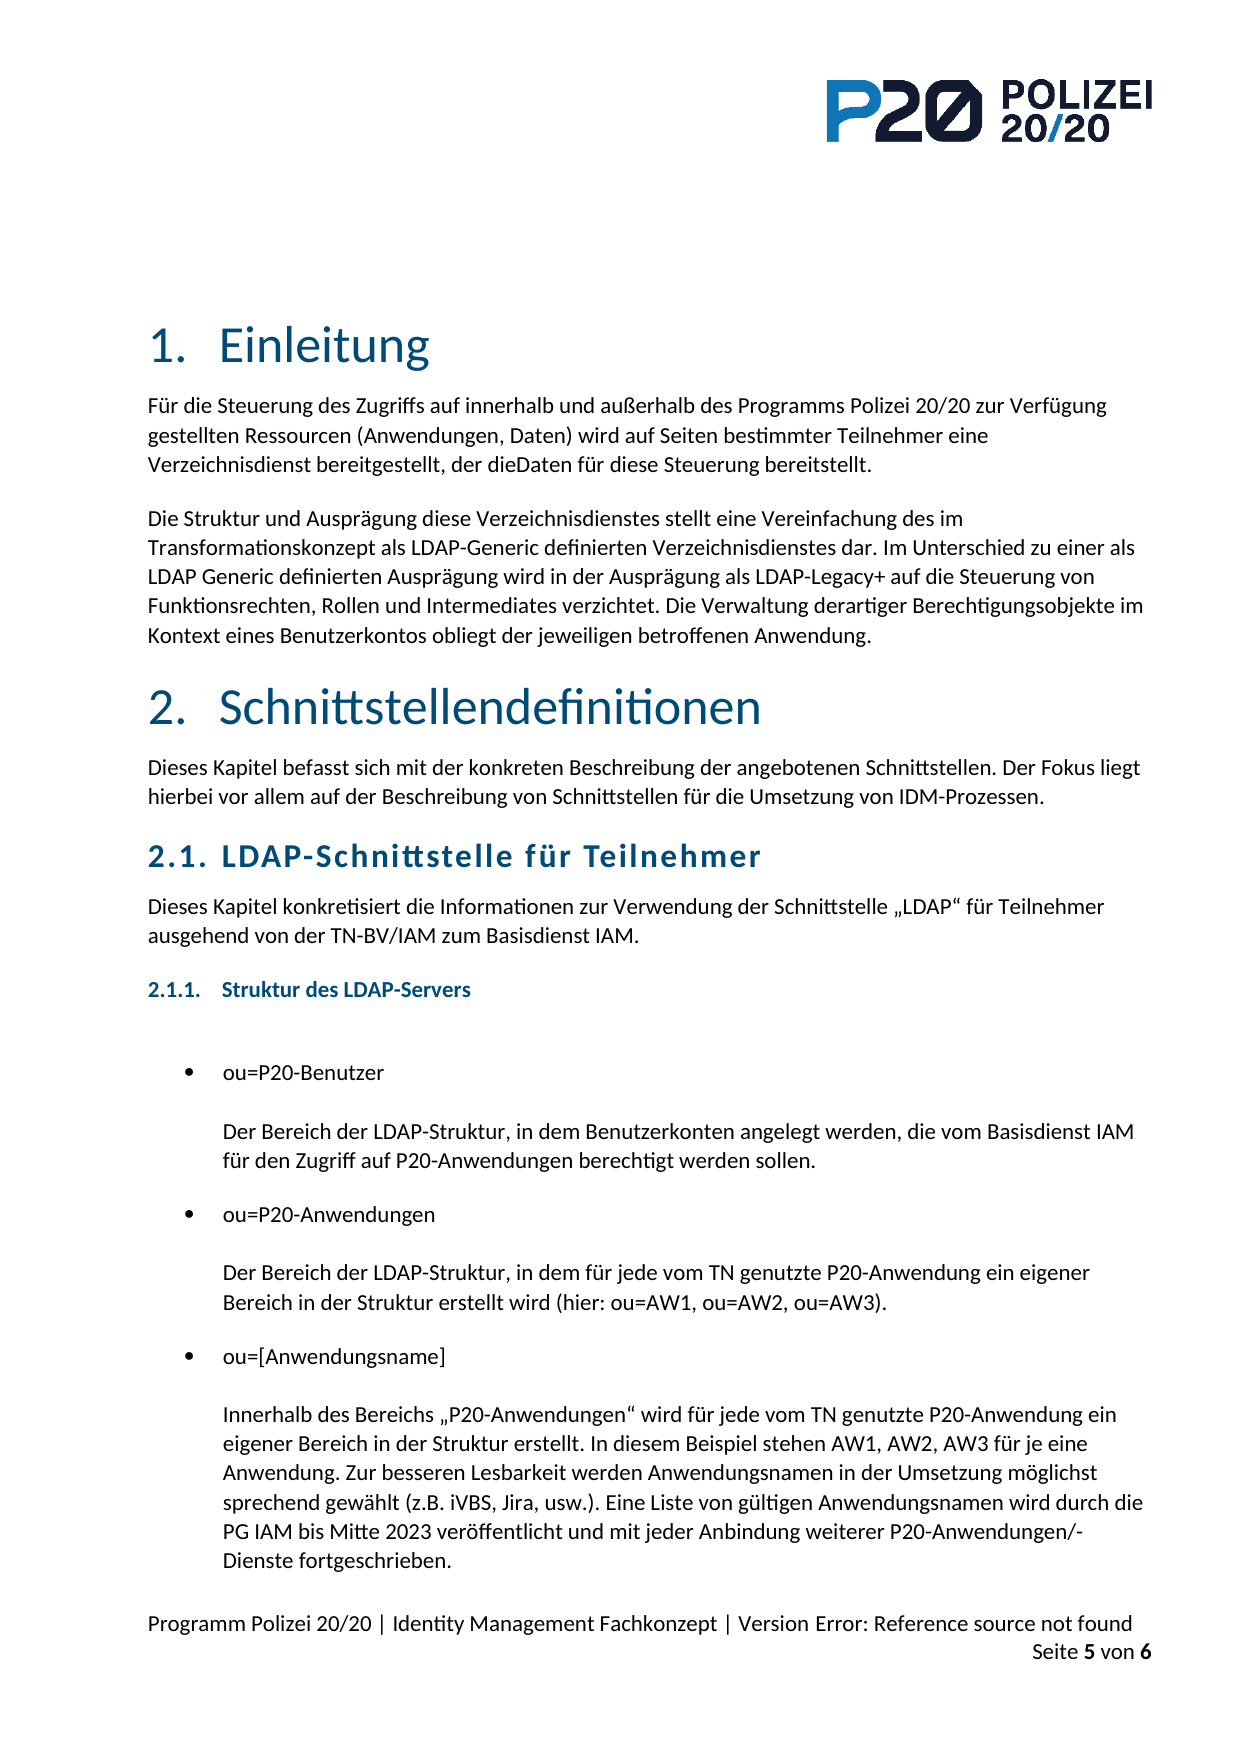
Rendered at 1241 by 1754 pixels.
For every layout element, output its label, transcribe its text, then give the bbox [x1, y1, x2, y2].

list ou=P20-Anwendungen Der Bereich der LDAP-Struktur, in dem für jede vom TN genutzte P20-Anwendung ein eigener Bereich in der Struktur erstellt wird (hier: ou=AW1, ou=AW2, ou=AW3). [185, 1199, 1152, 1316]
subtitle LDAP-Schnittstelle für Teilnehmer [148, 835, 1152, 876]
subtitle Einleitung [148, 312, 1152, 376]
list ou=[Anwendungsname] Innerhalb des Bereichs „P20-Anwendungen“ wird für jede vom TN genutzte P20-Anwendung ein eigener Bereich in der Struktur erstellt. In diesem Beispiel stehen AW1, AW2, AW3 für je eine Anwendung. Zur besseren Lesbarkeit werden Anwendungsnamen in der Umsetzung möglichst sprechend gewählt (z.B. iVBS, Jira, usw.). Eine Liste von gültigen Anwendungsnamen wird durch die PG IAM bis Mitte 2023 veröffentlicht und mit jeder Anbindung weiterer P20-Anwendungen/-Dienste fortgeschrieben. [185, 1341, 1152, 1574]
text Dieses Kapitel befasst sich mit der konkreten Beschreibung der angebotenen Schnittstellen. Der Fokus liegt hierbei vor allem auf der Beschreibung von Schnittstellen für die Umsetzung von IDM-Prozessen. [148, 752, 1152, 810]
text Für die Steuerung des Zugriffs auf innerhalb und außerhalb des Programms Polizei 20/20 zur Verfügung gestellten Ressourcen (Anwendungen, Daten) wird auf Seiten bestimmter Teilnehmer eine Verzeichnisdienst bereitgestellt, der dieDaten für diese Steuerung bereitstellt. [148, 391, 1152, 478]
subtitle Schnittstellendefinitionen [148, 674, 1152, 737]
text Dieses Kapitel konkretisiert die Informationen zur Verwendung der Schnittstelle „LDAP“ für Teilnehmer ausgehend von der TN-BV/IAM zum Basisdienst IAM. [148, 891, 1152, 949]
subtitle Struktur des LDAP-Servers [148, 974, 1152, 1003]
list ou=P20-Benutzer Der Bereich der LDAP-Struktur, in dem Benutzerkonten angelegt werden, die vom Basisdienst IAM für den Zugriff auf P20-Anwendungen berechtigt werden sollen. [185, 1057, 1152, 1174]
text Die Struktur und Ausprägung diese Verzeichnisdienstes stellt eine Vereinfachung des im Transformationskonzept als LDAP-Generic definierten Verzeichnisdienstes dar. Im Unterschied zu einer als LDAP Generic definierten Ausprägung wird in der Ausprägung als LDAP-Legacy+ auf die Steuerung von Funktionsrechten, Rollen und Intermediates verzichtet. Die Verwaltung derartiger Berechtigungsobjekte im Kontext eines Benutzerkontos obliegt der jeweiligen betroffenen Anwendung. [148, 503, 1152, 649]
